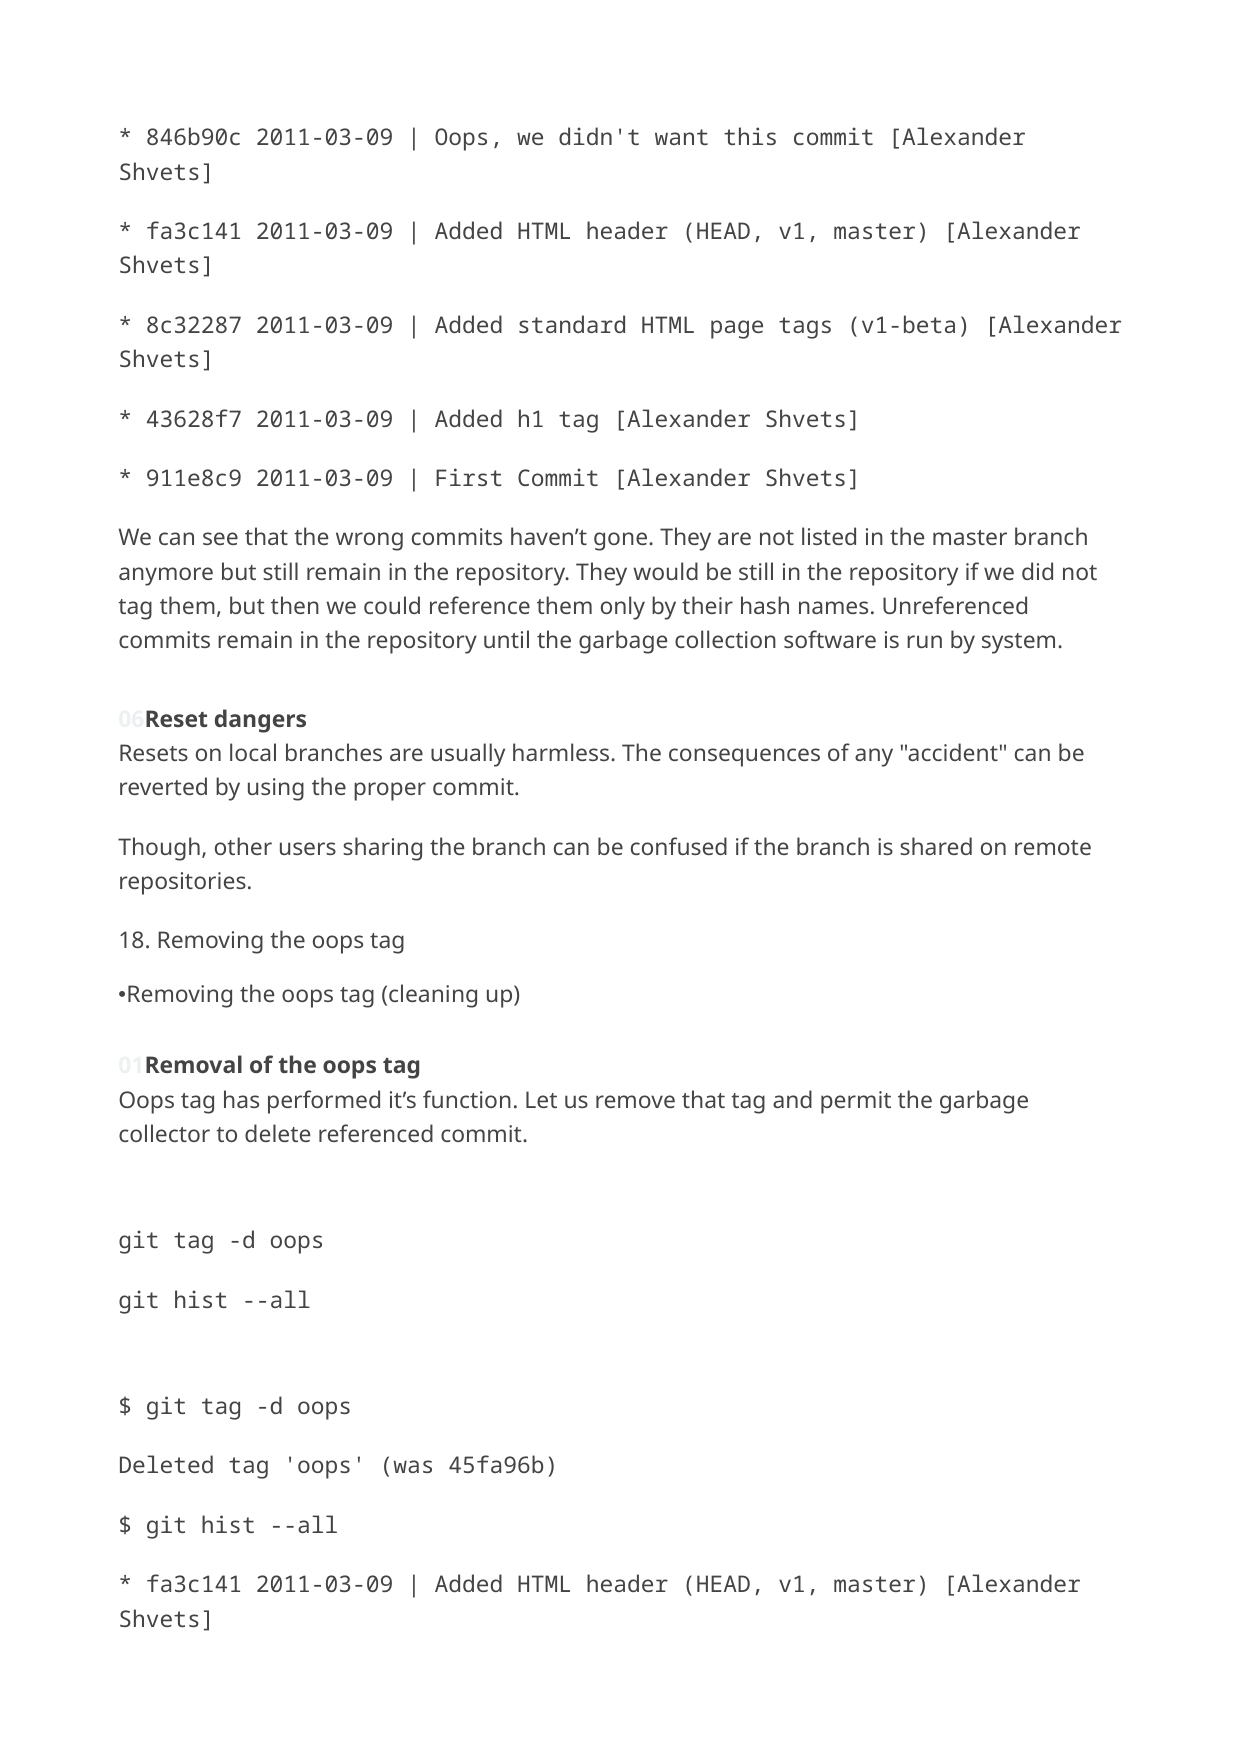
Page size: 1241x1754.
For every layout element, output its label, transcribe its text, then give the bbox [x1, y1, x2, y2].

text $ git hist --all [118, 1506, 1122, 1540]
text * 911e8c9 2011-03-09 | First Commit [Alexander Shvets] [118, 459, 1122, 493]
text $ git tag -d oops [118, 1387, 1122, 1421]
text git tag -d oops [118, 1221, 1122, 1256]
text * fa3c141 2011-03-09 | Added HTML header (HEAD, v1, master) [Alexander Shvets] [118, 1565, 1122, 1634]
text * fa3c141 2011-03-09 | Added HTML header (HEAD, v1, master) [Alexander Shvets] [118, 212, 1122, 281]
subtitle RUN: [118, 1190, 1122, 1221]
text Deleted tag 'oops' (was 45fa96b) [118, 1446, 1122, 1481]
subtitle 18. Removing the oops tag [118, 921, 1122, 956]
text Resets on local branches are usually harmless. The consequences of any "accident" can be reverted by using the proper commit. [118, 734, 1122, 802]
text git hist --all [118, 1281, 1122, 1315]
text * 8c32287 2011-03-09 | Added standard HTML page tags (v1-beta) [Alexander Shvets] [118, 306, 1122, 374]
text We can see that the wrong commits haven’t gone. They are not listed in the master branch anymore but still remain in the repository. They would be still in the repository if we did not tag them, but then we could reference them only by their hash names. Unreferenced commits remain in the repository until the garbage collection software is run by system. [118, 518, 1122, 656]
text * 846b90c 2011-03-09 | Oops, we didn't want this commit [Alexander Shvets] [118, 118, 1122, 187]
subtitle 06Reset dangers [118, 681, 1122, 734]
text Though, other users sharing the branch can be confused if the branch is shared on remote repositories. [118, 827, 1122, 896]
list Removing the oops tag (cleaning up) [118, 974, 1122, 1009]
subtitle 01Removal of the oops tag [118, 1027, 1122, 1081]
subtitle RESULT: [118, 1356, 1122, 1387]
text * 43628f7 2011-03-09 | Added h1 tag [Alexander Shvets] [118, 399, 1122, 434]
text Oops tag has performed it’s function. Let us remove that tag and permit the garbage collector to delete referenced commit. [118, 1081, 1122, 1149]
